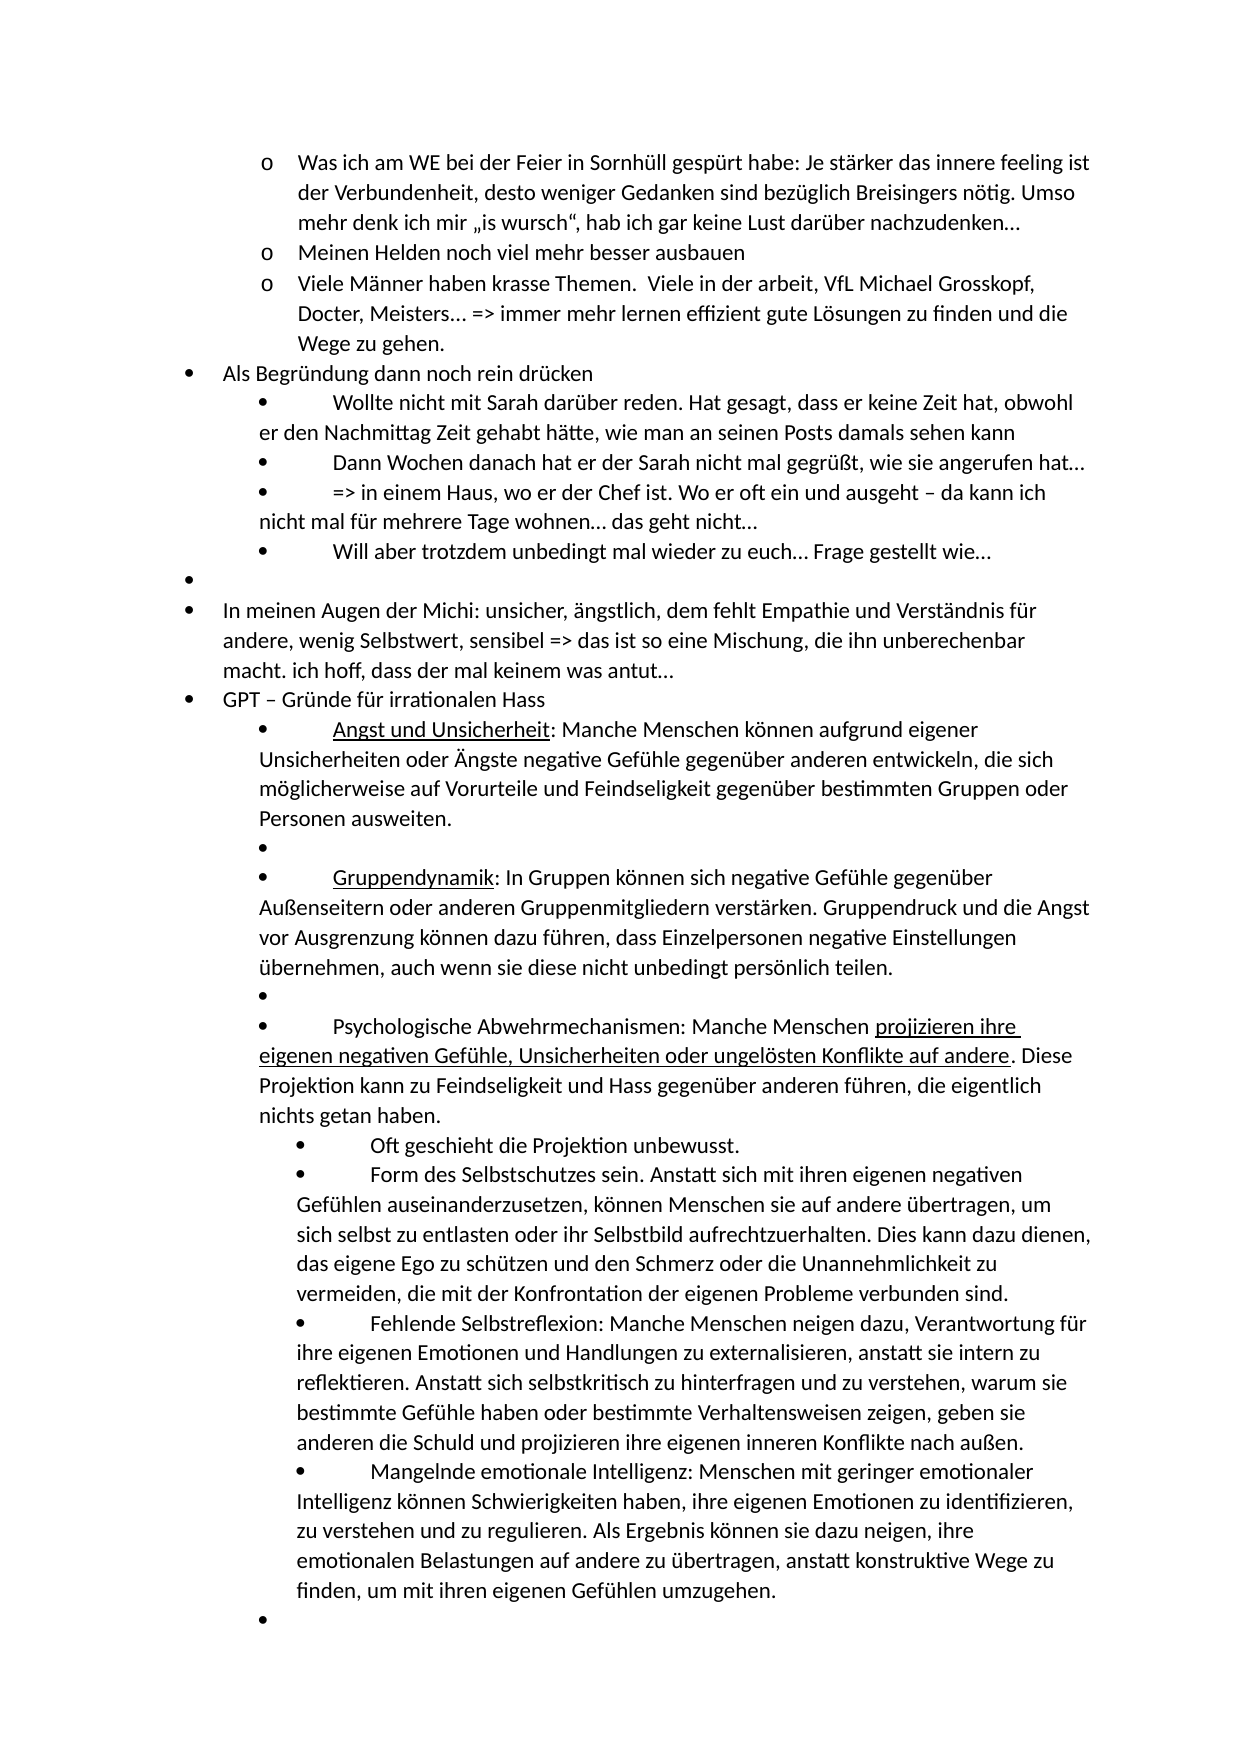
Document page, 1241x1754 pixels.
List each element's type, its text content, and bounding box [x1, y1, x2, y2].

list Will aber trotzdem unbedingt mal wieder zu euch… Frage gestellt wie… [259, 537, 1093, 565]
list Mangelnde emotionale Intelligenz: Menschen mit geringer emotionaler Intelligenz können Schwierigkeiten haben, ihre eigenen Emotionen zu identifizieren, zu verstehen und zu regulieren. Als Ergebnis können sie dazu neigen, ihre emotionalen Belastungen auf andere zu übertragen, anstatt konstruktive Wege zu finden, um mit ihren eigenen Gefühlen umzugehen. [296, 1457, 1093, 1604]
list => in einem Haus, wo er der Chef ist. Wo er oft ein und ausgeht – da kann ich nicht mal für mehrere Tage wohnen… das geht nicht… [259, 478, 1093, 535]
list Was ich am WE bei der Feier in Sornhüll gespürt habe: Je stärker das innere feeling ist der Verbundenheit, desto weniger Gedanken sind bezüglich Breisingers nötig. Umso mehr denk ich mir „is wursch“, hab ich gar keine Lust darüber nachzudenken… [260, 148, 1093, 236]
list Dann Wochen danach hat er der Sarah nicht mal gegrüßt, wie sie angerufen hat… [259, 448, 1093, 476]
list GPT – Gründe für irrationalen Hass [185, 685, 1093, 713]
list Psychologische Abwehrmechanismen: Manche Menschen projizieren ihre eigenen negativen Gefühle, Unsicherheiten oder ungelösten Konflikte auf andere. Diese Projektion kann zu Feindseligkeit und Hass gegenüber anderen führen, die eigentlich nichts getan haben. [259, 1012, 1093, 1129]
list Als Begründung dann noch rein drücken [185, 359, 1093, 387]
list Viele Männer haben krasse Themen. Viele in der arbeit, VfL Michael Grosskopf, Docter, Meisters... => immer mehr lernen effizient gute Lösungen zu finden und die Wege zu gehen. [260, 269, 1093, 357]
list Oft geschieht die Projektion unbewusst. [296, 1131, 1093, 1159]
list Gruppendynamik: In Gruppen können sich negative Gefühle gegenüber Außenseitern oder anderen Gruppenmitgliedern verstärken. Gruppendruck und die Angst vor Ausgrenzung können dazu führen, dass Einzelpersonen negative Einstellungen übernehmen, auch wenn sie diese nicht unbedingt persönlich teilen. [259, 863, 1093, 981]
list Wollte nicht mit Sarah darüber reden. Hat gesagt, dass er keine Zeit hat, obwohl er den Nachmittag Zeit gehabt hätte, wie man an seinen Posts damals sehen kann [259, 388, 1093, 446]
list Form des Selbstschutzes sein. Anstatt sich mit ihren eigenen negativen Gefühlen auseinanderzusetzen, können Menschen sie auf andere übertragen, um sich selbst zu entlasten oder ihr Selbstbild aufrechtzuerhalten. Dies kann dazu dienen, das eigene Ego zu schützen und den Schmerz oder die Unannehmlichkeit zu vermeiden, die mit der Konfrontation der eigenen Probleme verbunden sind. [296, 1160, 1093, 1307]
list Meinen Helden noch viel mehr besser ausbauen [260, 238, 1093, 267]
list Angst und Unsicherheit: Manche Menschen können aufgrund eigener Unsicherheiten oder Ängste negative Gefühle gegenüber anderen entwickeln, die sich möglicherweise auf Vorurteile und Feindseligkeit gegenüber bestimmten Gruppen oder Personen ausweiten. [259, 715, 1093, 832]
list Fehlende Selbstreflexion: Manche Menschen neigen dazu, Verantwortung für ihre eigenen Emotionen und Handlungen zu externalisieren, anstatt sie intern zu reflektieren. Anstatt sich selbstkritisch zu hinterfragen und zu verstehen, warum sie bestimmte Gefühle haben oder bestimmte Verhaltensweisen zeigen, geben sie anderen die Schuld und projizieren ihre eigenen inneren Konflikte nach außen. [296, 1309, 1093, 1456]
list In meinen Augen der Michi: unsicher, ängstlich, dem fehlt Empathie und Verständnis für andere, wenig Selbstwert, sensibel => das ist so eine Mischung, die ihn unberechenbar macht. ich hoff, dass der mal keinem was antut… [185, 596, 1093, 684]
